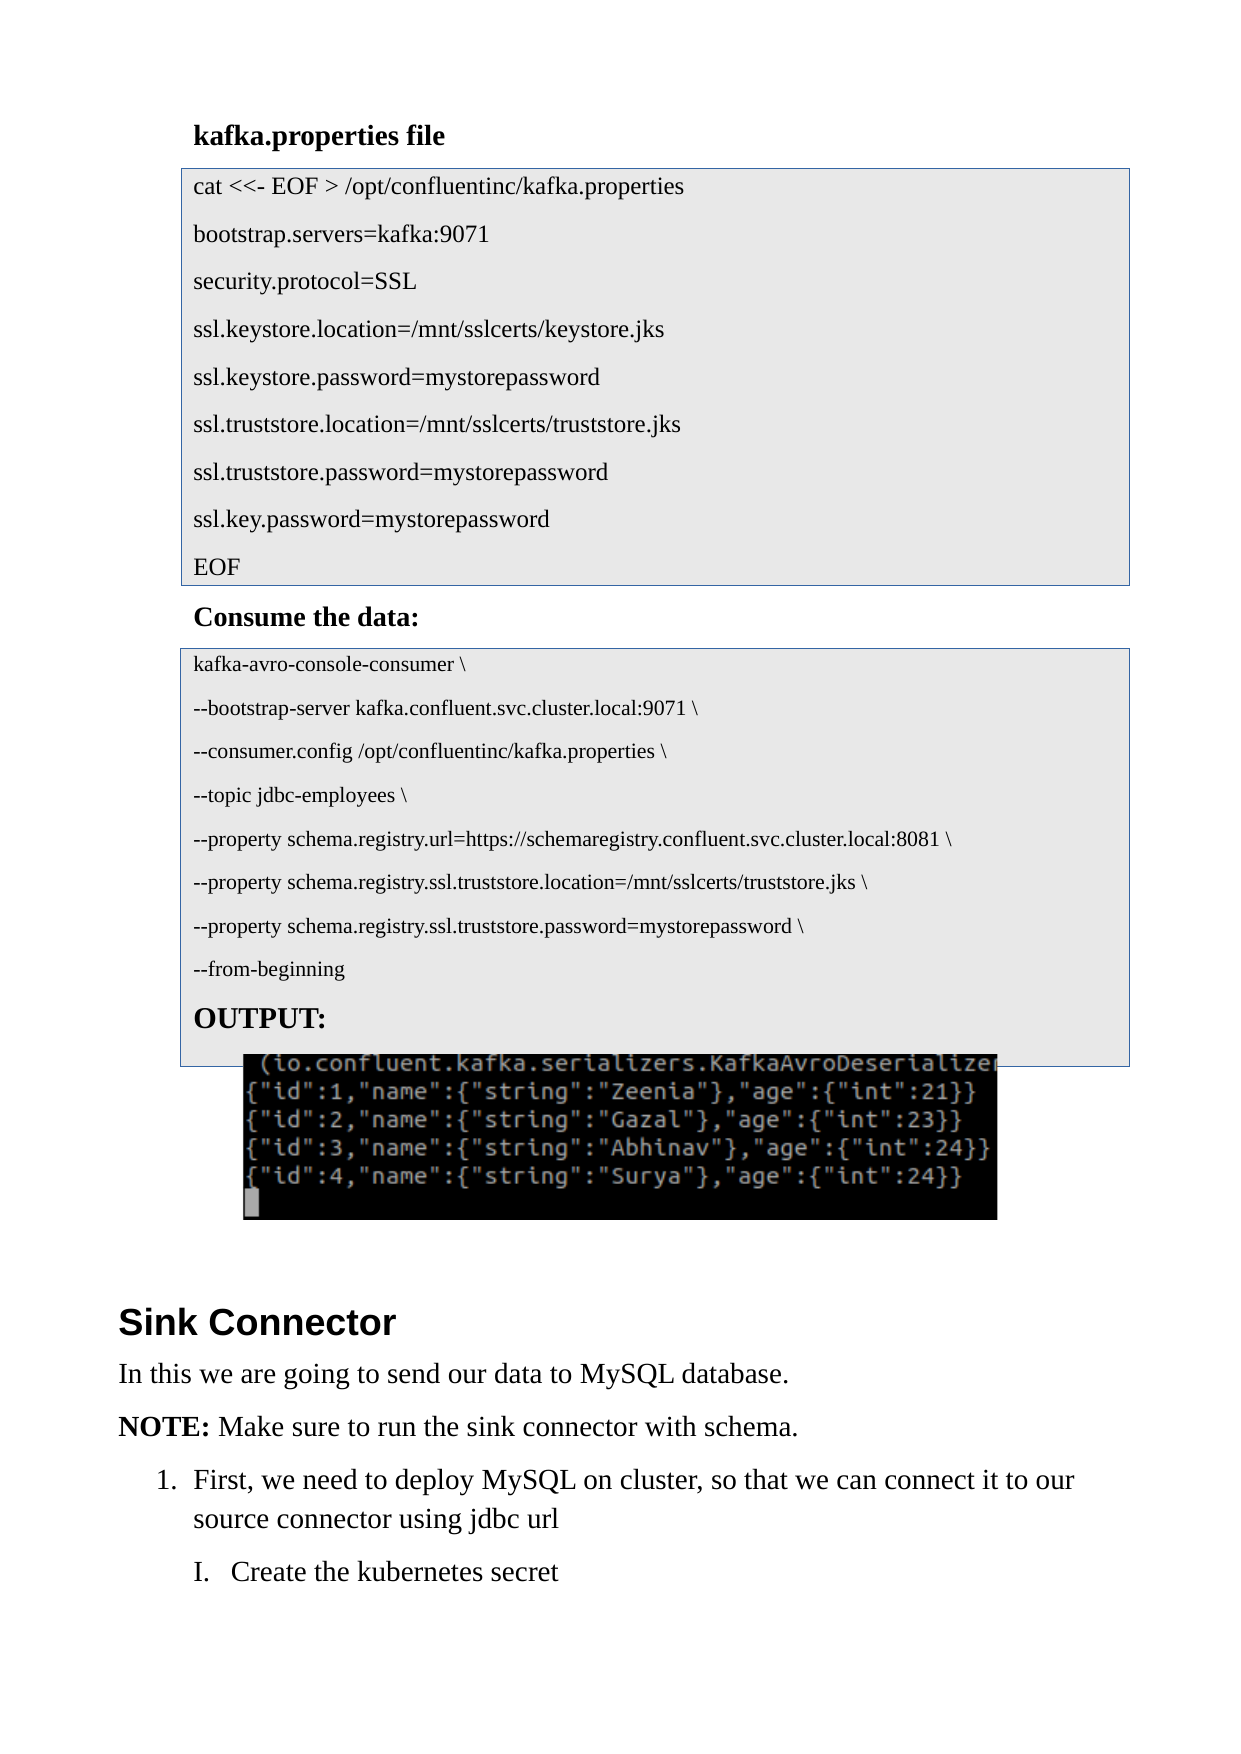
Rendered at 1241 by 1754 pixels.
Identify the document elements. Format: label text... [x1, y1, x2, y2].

list --topic jdbc-employees \ [156, 782, 180, 807]
text In this we are going to send our data to MySQL database. [118, 1356, 1122, 1389]
text NOTE: Make sure to run the sink connector with schema. [118, 1409, 1122, 1443]
picture [242, 1054, 998, 1220]
list First, we need to deploy MySQL on cluster, so that we can connect it to our source connector using jdbc url [156, 1462, 1122, 1534]
subtitle Sink Connector [118, 1300, 1122, 1343]
list bootstrap.servers=kafka:9071 [156, 219, 181, 248]
list kafka.properties file [156, 118, 1122, 152]
list Create the kubernetes secret [193, 1554, 1122, 1587]
list OUTPUT: [156, 1000, 180, 1034]
list Consume the data: [156, 600, 1122, 632]
list kafka-avro-console-consumer \ [156, 651, 180, 677]
list --from-beginning [156, 956, 180, 981]
list security.protocol=SSL [156, 266, 181, 295]
list EOF [156, 552, 181, 581]
list ssl.key.password=mystorepassword [156, 504, 181, 533]
